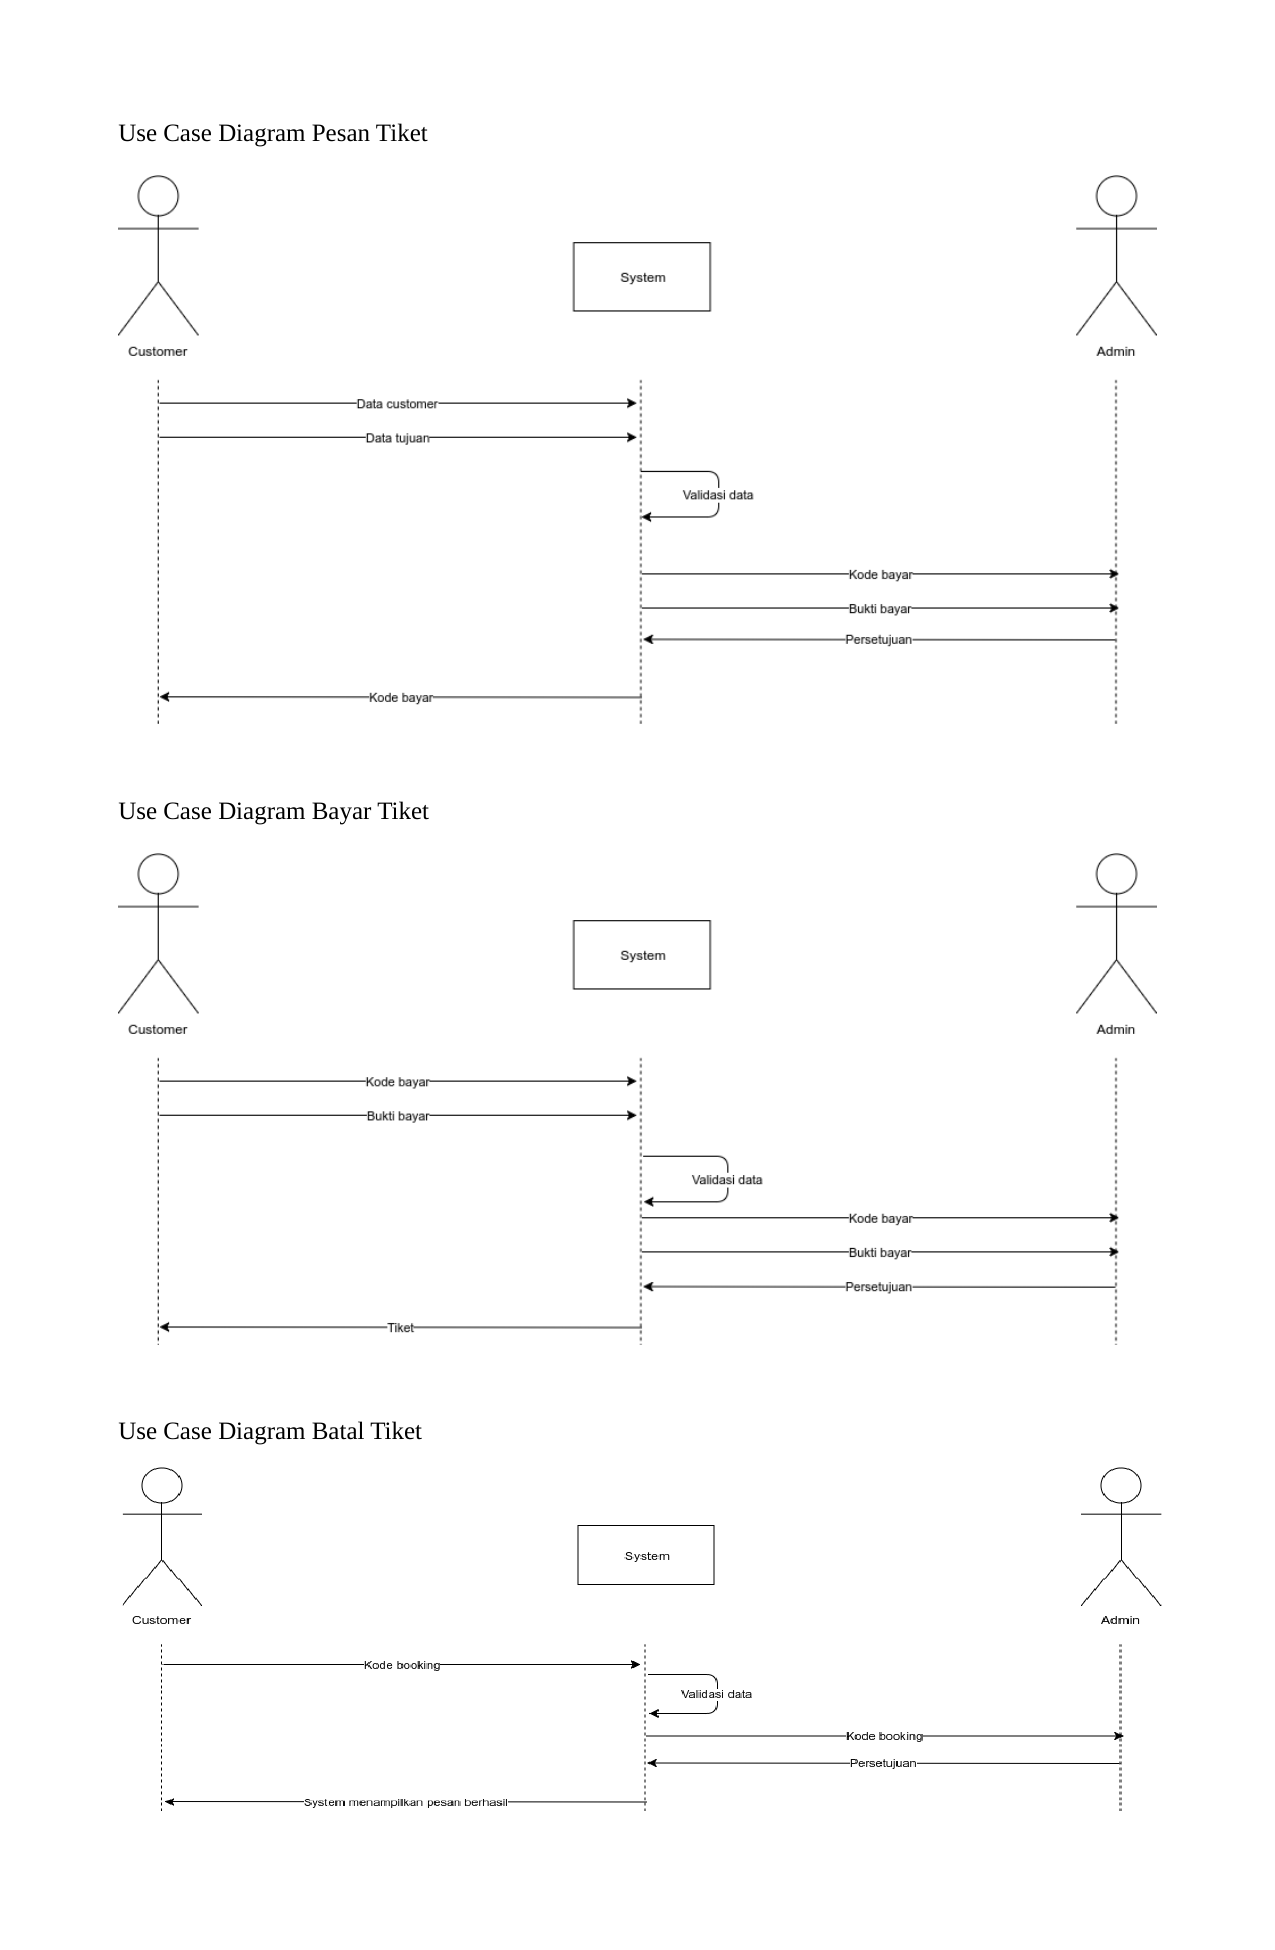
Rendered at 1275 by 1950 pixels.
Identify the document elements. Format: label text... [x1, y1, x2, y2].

text Use Case Diagram Batal Tiket [118, 1416, 1157, 1445]
picture [122, 1467, 1162, 1811]
picture [118, 175, 1157, 724]
text Use Case Diagram Bayar Tiket [118, 796, 1157, 825]
text Use Case Diagram Pesan Tiket [118, 118, 1157, 147]
picture [118, 853, 1157, 1345]
